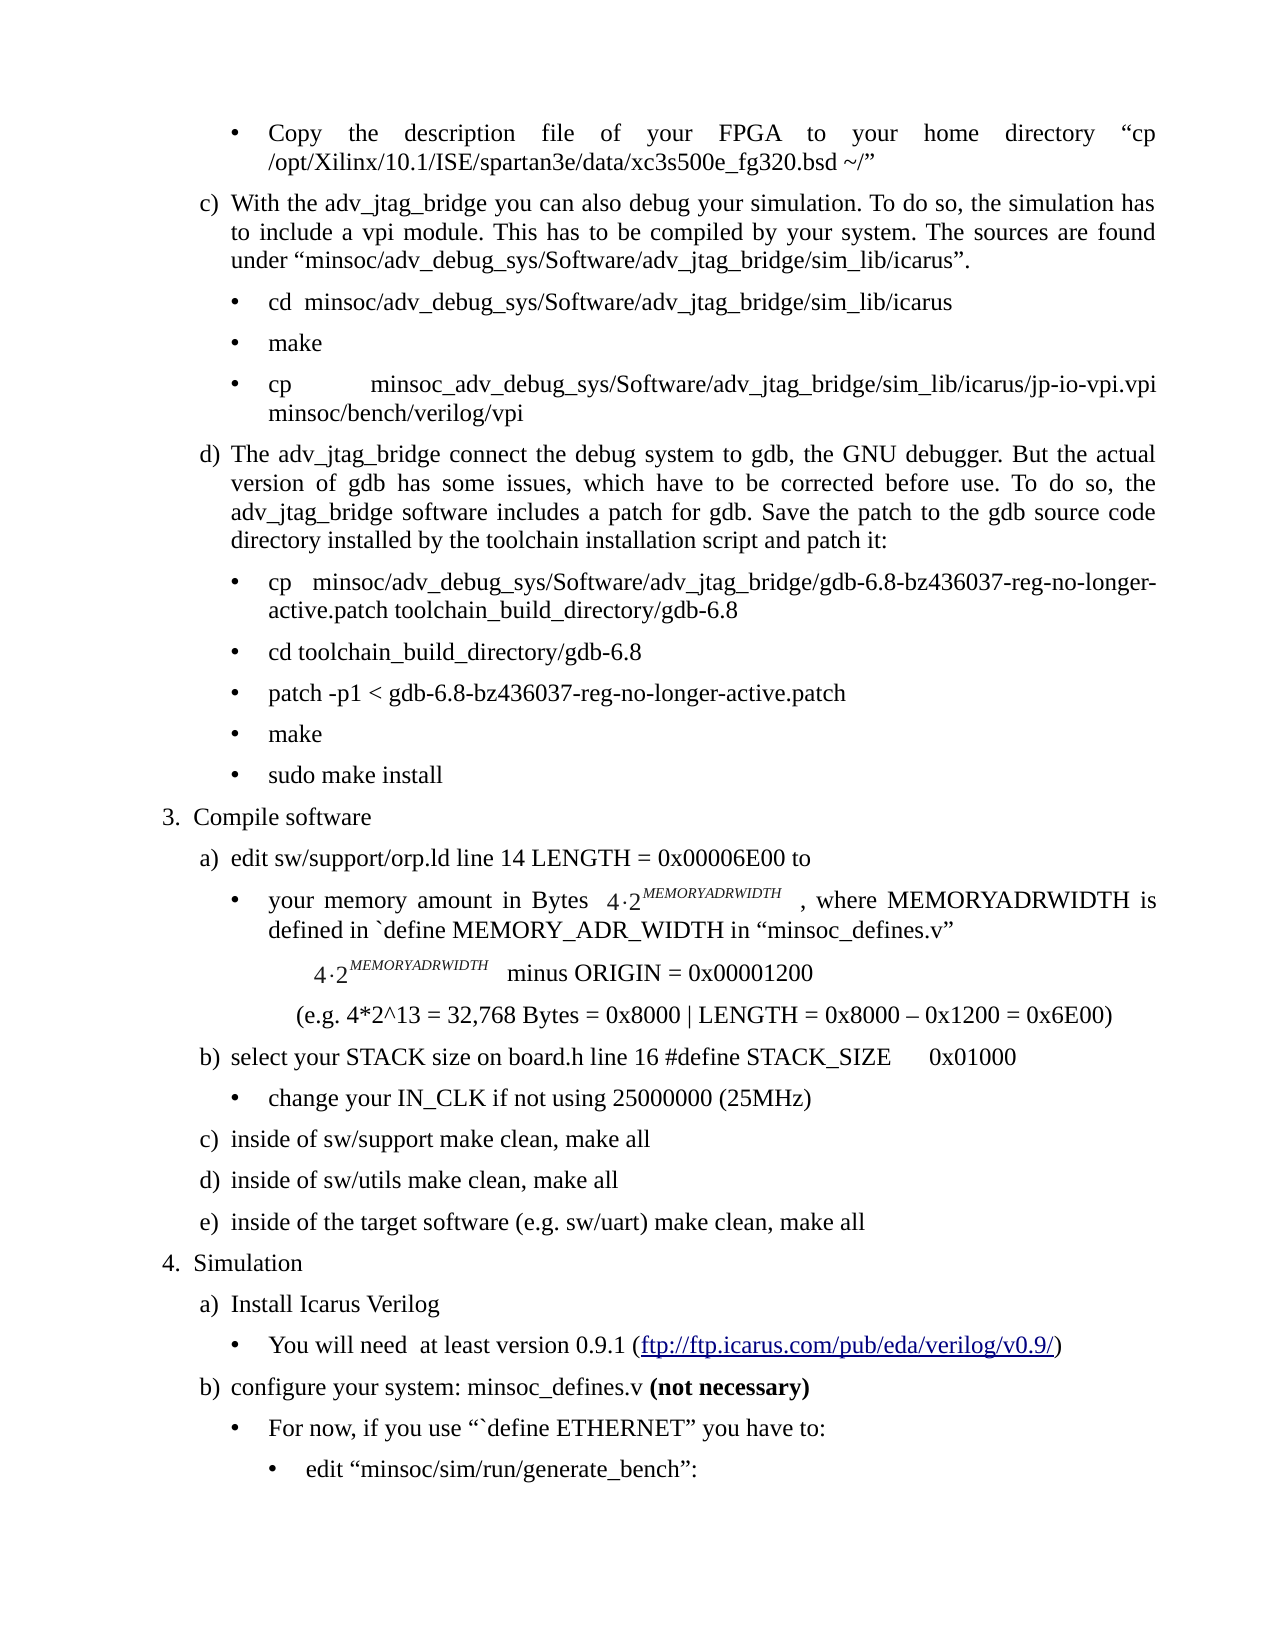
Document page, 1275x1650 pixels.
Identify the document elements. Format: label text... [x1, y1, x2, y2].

list cp minsoc/adv_debug_sys/Software/adv_jtag_bridge/gdb-6.8-bz436037-reg-no-longer-active.patch toolchain_build_directory/gdb-6.8 [231, 567, 1157, 624]
list You will need at least version 0.9.1 (ftp://ftp.icarus.com/pub/eda/verilog/v0.9/) [231, 1330, 1157, 1359]
list configure your system: minsoc_defines.v (not necessary) [193, 1372, 1157, 1400]
list sudo make install [231, 761, 1157, 789]
list make [231, 719, 1157, 748]
list Install Icarus Verilog [193, 1289, 1157, 1318]
list your memory amount in Bytes, where MEMORYADRWIDTH is defined in `define MEMORY_ADR_WIDTH in “minsoc_defines.v” [231, 884, 1157, 944]
text minus ORIGIN = 0x00001200 [148, 957, 1127, 988]
list select your STACK size on board.h line 16 #define STACK_SIZE 0x01000 [193, 1042, 1157, 1070]
list Copy the description file of your FPGA to your home directory “cp /opt/Xilinx/10.1/ISE/spartan3e/data/xc3s500e_fg320.bsd ~/” [231, 118, 1157, 176]
list cp minsoc_adv_debug_sys/Software/adv_jtag_bridge/sim_lib/icarus/jp-io-vpi.vpi minsoc/bench/verilog/vpi [231, 369, 1157, 427]
list inside of the target software (e.g. sw/uart) make clean, make all [193, 1207, 1157, 1235]
list cd minsoc/adv_debug_sys/Software/adv_jtag_bridge/sim_lib/icarus [231, 287, 1157, 316]
list make [231, 328, 1157, 357]
list inside of sw/utils make clean, make all [193, 1165, 1157, 1194]
list Simulation [156, 1248, 1157, 1277]
list The adv_jtag_bridge connect the debug system to gdb, the GNU debugger. But the actual version of gdb has some issues, which have to be corrected before use. To do so, the adv_jtag_bridge software includes a patch for gdb. Save the patch to the gdb source code directory installed by the toolchain installation script and patch it: [193, 439, 1157, 554]
text (e.g. 4*2^13 = 32,768 Bytes = 0x8000 | LENGTH = 0x8000 – 0x1200 = 0x6E00) [148, 1000, 1127, 1029]
list For now, if you use “`define ETHERNET” you have to: [231, 1413, 1157, 1442]
list edit sw/support/orp.ld line 14 LENGTH = 0x00006E00 to [193, 843, 1157, 872]
list Compile software [156, 802, 1157, 831]
list inside of sw/support make clean, make all [193, 1124, 1157, 1153]
list cd toolchain_build_directory/gdb-6.8 [231, 637, 1157, 666]
list edit “minsoc/sim/run/generate_bench”: [268, 1454, 1157, 1483]
list patch -p1 < gdb-6.8-bz436037-reg-no-longer-active.patch [231, 678, 1157, 707]
list With the adv_jtag_bridge you can also debug your simulation. To do so, the simulation has to include a vpi module. This has to be compiled by your system. The sources are found under “minsoc/adv_debug_sys/Software/adv_jtag_bridge/sim_lib/icarus”. [193, 188, 1157, 274]
list change your IN_CLK if not using 25000000 (25MHz) [231, 1083, 1157, 1112]
